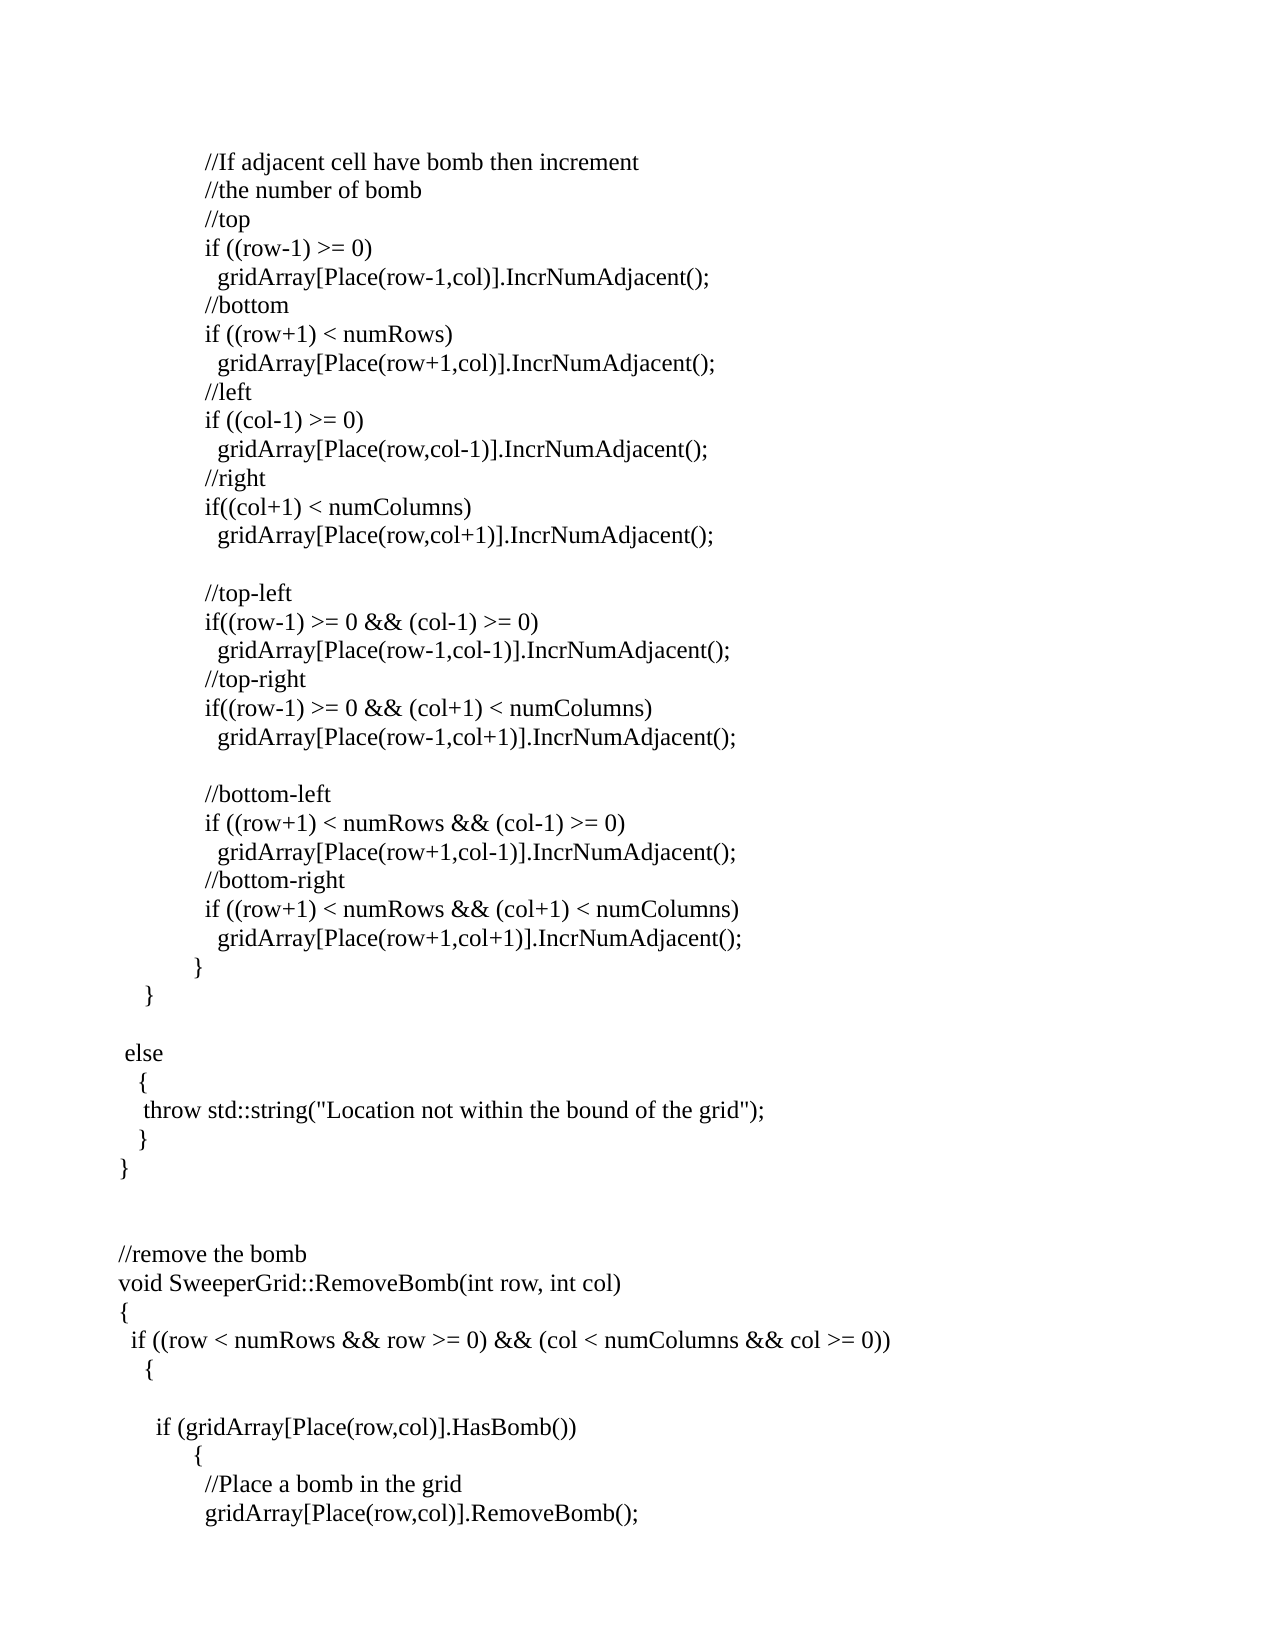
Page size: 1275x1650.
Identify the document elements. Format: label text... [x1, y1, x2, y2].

text } [118, 1153, 1157, 1182]
text //bottom-left [118, 779, 1157, 808]
text } [118, 981, 1157, 1009]
text if ((row+1) < numRows && (col+1) < numColumns) [118, 894, 1157, 923]
text else [118, 1038, 1157, 1067]
text gridArray[Place(row-1,col-1)].IncrNumAdjacent(); [118, 636, 1157, 664]
text } [118, 1124, 1157, 1153]
text gridArray[Place(row-1,col)].IncrNumAdjacent(); [118, 262, 1157, 291]
text //top [118, 204, 1157, 233]
text gridArray[Place(row+1,col-1)].IncrNumAdjacent(); [118, 837, 1157, 866]
text { [118, 1067, 1157, 1096]
text throw std::string("Location not within the bound of the grid"); [118, 1096, 1157, 1124]
text //right [118, 463, 1157, 492]
text gridArray[Place(row-1,col+1)].IncrNumAdjacent(); [118, 722, 1157, 751]
text gridArray[Place(row,col+1)].IncrNumAdjacent(); [118, 521, 1157, 549]
text { [118, 1354, 1157, 1383]
text //remove the bomb [118, 1239, 1157, 1268]
text void SweeperGrid::RemoveBomb(int row, int col) [118, 1268, 1157, 1297]
text //top-right [118, 664, 1157, 693]
text //top-left [118, 578, 1157, 607]
text //If adjacent cell have bomb then increment [118, 147, 1157, 176]
text if((col+1) < numColumns) [118, 492, 1157, 521]
text { [118, 1297, 1157, 1326]
text gridArray[Place(row+1,col)].IncrNumAdjacent(); [118, 348, 1157, 377]
text if (gridArray[Place(row,col)].HasBomb()) [118, 1412, 1157, 1441]
text } [118, 952, 1157, 981]
text if ((row-1) >= 0) [118, 233, 1157, 262]
text gridArray[Place(row,col-1)].IncrNumAdjacent(); [118, 434, 1157, 463]
text //bottom [118, 291, 1157, 319]
text //left [118, 377, 1157, 406]
text if ((row < numRows && row >= 0) && (col < numColumns && col >= 0)) [118, 1326, 1157, 1354]
text if ((row+1) < numRows) [118, 319, 1157, 348]
text gridArray[Place(row+1,col+1)].IncrNumAdjacent(); [118, 923, 1157, 952]
text { [118, 1441, 1157, 1469]
text if((row-1) >= 0 && (col+1) < numColumns) [118, 693, 1157, 722]
text //the number of bomb [118, 176, 1157, 204]
text gridArray[Place(row,col)].RemoveBomb(); [118, 1498, 1157, 1527]
text //Place a bomb in the grid [118, 1469, 1157, 1498]
text if((row-1) >= 0 && (col-1) >= 0) [118, 607, 1157, 636]
text if ((row+1) < numRows && (col-1) >= 0) [118, 808, 1157, 837]
text //bottom-right [118, 866, 1157, 894]
text if ((col-1) >= 0) [118, 406, 1157, 434]
